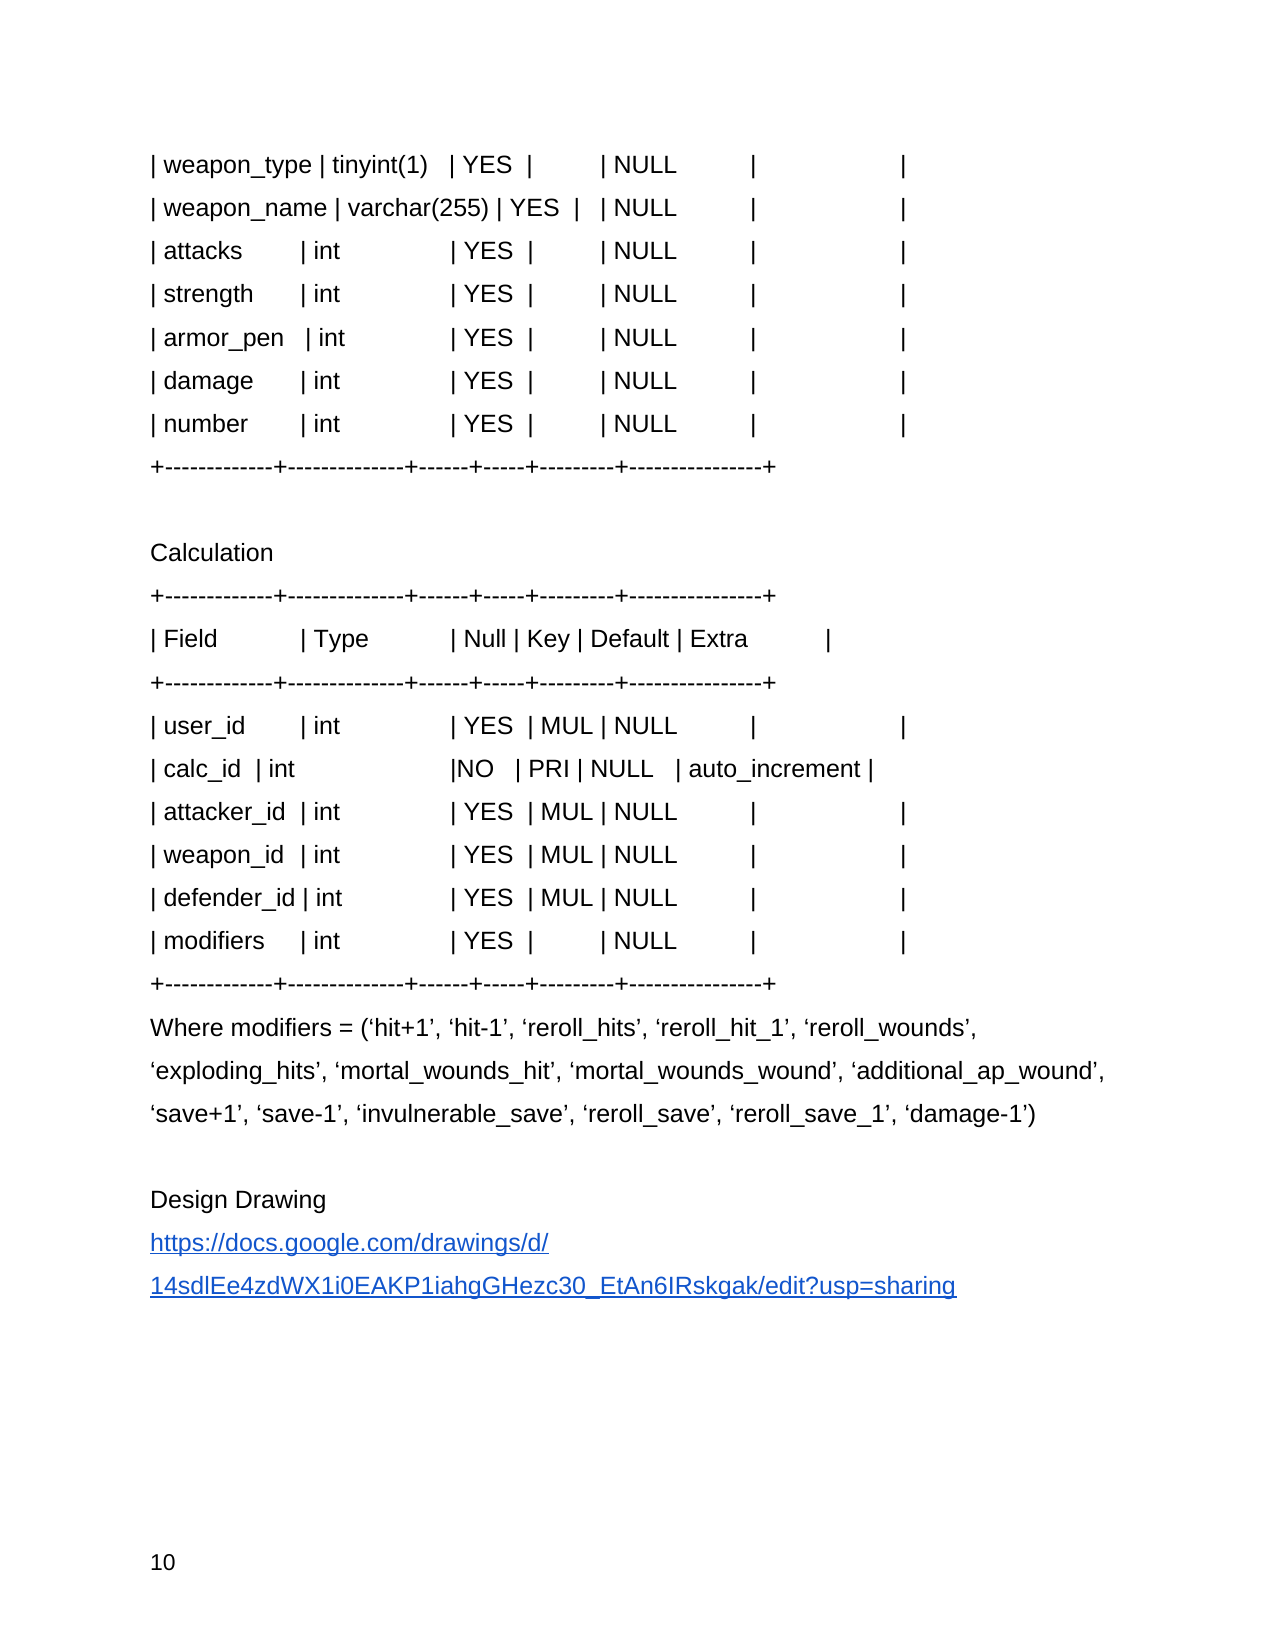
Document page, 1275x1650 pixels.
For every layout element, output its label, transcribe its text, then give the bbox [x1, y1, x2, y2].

text | modifiers | int | YES | | NULL | | [150, 926, 1125, 955]
text Where modifiers = (‘hit+1’, ‘hit-1’, ‘reroll_hits’, ‘reroll_hit_1’, ‘reroll_wounds’, ‘exploding_hits’, ‘mortal_wounds_hit’, ‘mortal_wounds_wound’, ‘additional_ap_wound’, ‘save+1’, ‘save-1’, ‘invulnerable_save’, ‘reroll_save’, ‘reroll_save_1’, ‘damage-1’) [150, 1012, 1125, 1127]
text | damage | int | YES | | NULL | | [150, 366, 1125, 394]
text +-------------+--------------+------+-----+---------+----------------+ [150, 452, 1125, 481]
text Calculation [150, 538, 1125, 567]
text +-------------+--------------+------+-----+---------+----------------+ [150, 667, 1125, 696]
text | Field | Type | Null | Key | Default | Extra | [150, 624, 1125, 653]
text | user_id | int | YES | MUL | NULL | | [150, 711, 1125, 739]
text | defender_id | int | YES | MUL | NULL | | [150, 883, 1125, 912]
text | weapon_name | varchar(255) | YES | | NULL | | [150, 193, 1125, 222]
text +-------------+--------------+------+-----+---------+----------------+ [150, 581, 1125, 610]
text | attacks | int | YES | | NULL | | [150, 236, 1125, 265]
text | armor_pen | int | YES | | NULL | | [150, 322, 1125, 351]
text | attacker_id | int | YES | MUL | NULL | | [150, 797, 1125, 826]
text | number | int | YES | | NULL | | [150, 409, 1125, 437]
text +-------------+--------------+------+-----+---------+----------------+ [150, 969, 1125, 998]
text | weapon_id | int | YES | MUL | NULL | | [150, 840, 1125, 869]
text Design Drawing [150, 1185, 1125, 1214]
text | strength | int | YES | | NULL | | [150, 279, 1125, 308]
text | weapon_type | tinyint(1) | YES | | NULL | | [150, 150, 1125, 179]
text https://docs.google.com/drawings/d/14sdlEe4zdWX1i0EAKP1iahgGHezc30_EtAn6IRskgak/edit?usp=sharing [150, 1228, 1125, 1300]
text | calc_id | int |NO | PRI | NULL | auto_increment | [150, 754, 1125, 782]
